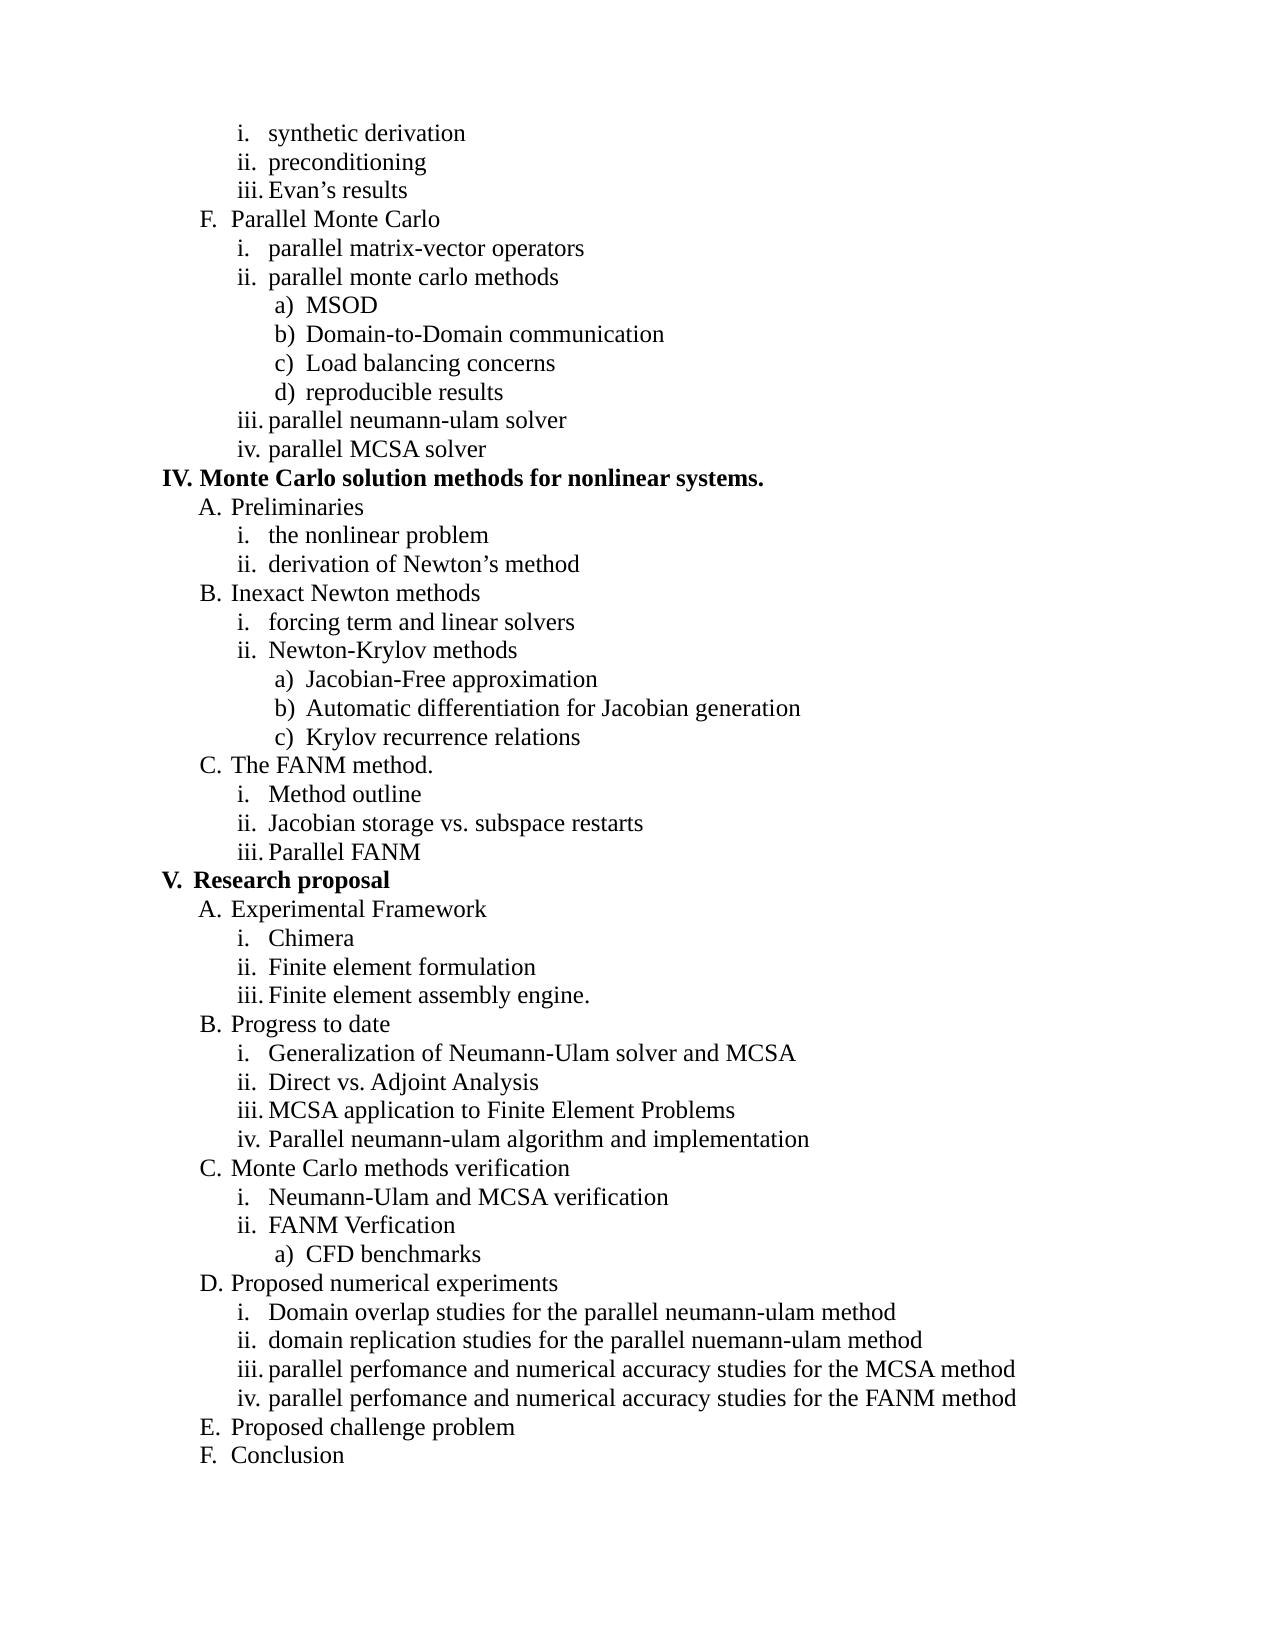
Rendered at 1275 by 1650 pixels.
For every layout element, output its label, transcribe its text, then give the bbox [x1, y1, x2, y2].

list parallel monte carlo methods [231, 262, 1157, 291]
list Finite element assembly engine. [231, 981, 1157, 1009]
list CFD benchmarks [268, 1239, 1157, 1268]
list Preliminaries [193, 492, 1157, 521]
list Automatic differentiation for Jacobian generation [268, 693, 1157, 722]
list Jacobian-Free approximation [268, 664, 1157, 693]
list Direct vs. Adjoint Analysis [231, 1067, 1157, 1096]
list Monte Carlo methods verification [193, 1153, 1157, 1182]
list Krylov recurrence relations [268, 722, 1157, 751]
list domain replication studies for the parallel nuemann-ulam method [231, 1326, 1157, 1354]
list Parallel Monte Carlo [193, 204, 1157, 233]
list parallel neumann-ulam solver [231, 406, 1157, 434]
list Experimental Framework [193, 894, 1157, 923]
list parallel MCSA solver [231, 434, 1157, 463]
list Research proposal [156, 866, 1157, 894]
list Load balancing concerns [268, 348, 1157, 377]
list Proposed challenge problem [193, 1412, 1157, 1441]
list Chimera [231, 923, 1157, 952]
list Domain-to-Domain communication [268, 319, 1157, 348]
list FANM Verfication [231, 1211, 1157, 1239]
list synthetic derivation [231, 118, 1157, 147]
list derivation of Newton’s method [231, 549, 1157, 578]
list Jacobian storage vs. subspace restarts [231, 808, 1157, 837]
list Monte Carlo solution methods for nonlinear systems. [156, 463, 1157, 492]
list MCSA application to Finite Element Problems [231, 1096, 1157, 1124]
list Newton-Krylov methods [231, 636, 1157, 664]
list parallel perfomance and numerical accuracy studies for the FANM method [231, 1383, 1157, 1412]
list parallel matrix-vector operators [231, 233, 1157, 262]
list Evan’s results [231, 176, 1157, 204]
list The FANM method. [193, 751, 1157, 779]
list Generalization of Neumann-Ulam solver and MCSA [231, 1038, 1157, 1067]
list Domain overlap studies for the parallel neumann-ulam method [231, 1297, 1157, 1326]
list forcing term and linear solvers [231, 607, 1157, 636]
list Method outline [231, 779, 1157, 808]
list Proposed numerical experiments [193, 1268, 1157, 1297]
list Neumann-Ulam and MCSA verification [231, 1182, 1157, 1211]
list Conclusion [193, 1441, 1157, 1469]
list parallel perfomance and numerical accuracy studies for the MCSA method [231, 1354, 1157, 1383]
list Finite element formulation [231, 952, 1157, 981]
list MSOD [268, 291, 1157, 319]
list Parallel FANM [231, 837, 1157, 866]
list reproducible results [268, 377, 1157, 406]
list Parallel neumann-ulam algorithm and implementation [231, 1124, 1157, 1153]
list the nonlinear problem [231, 521, 1157, 549]
list Inexact Newton methods [193, 578, 1157, 607]
list preconditioning [231, 147, 1157, 176]
list Progress to date [193, 1009, 1157, 1038]
